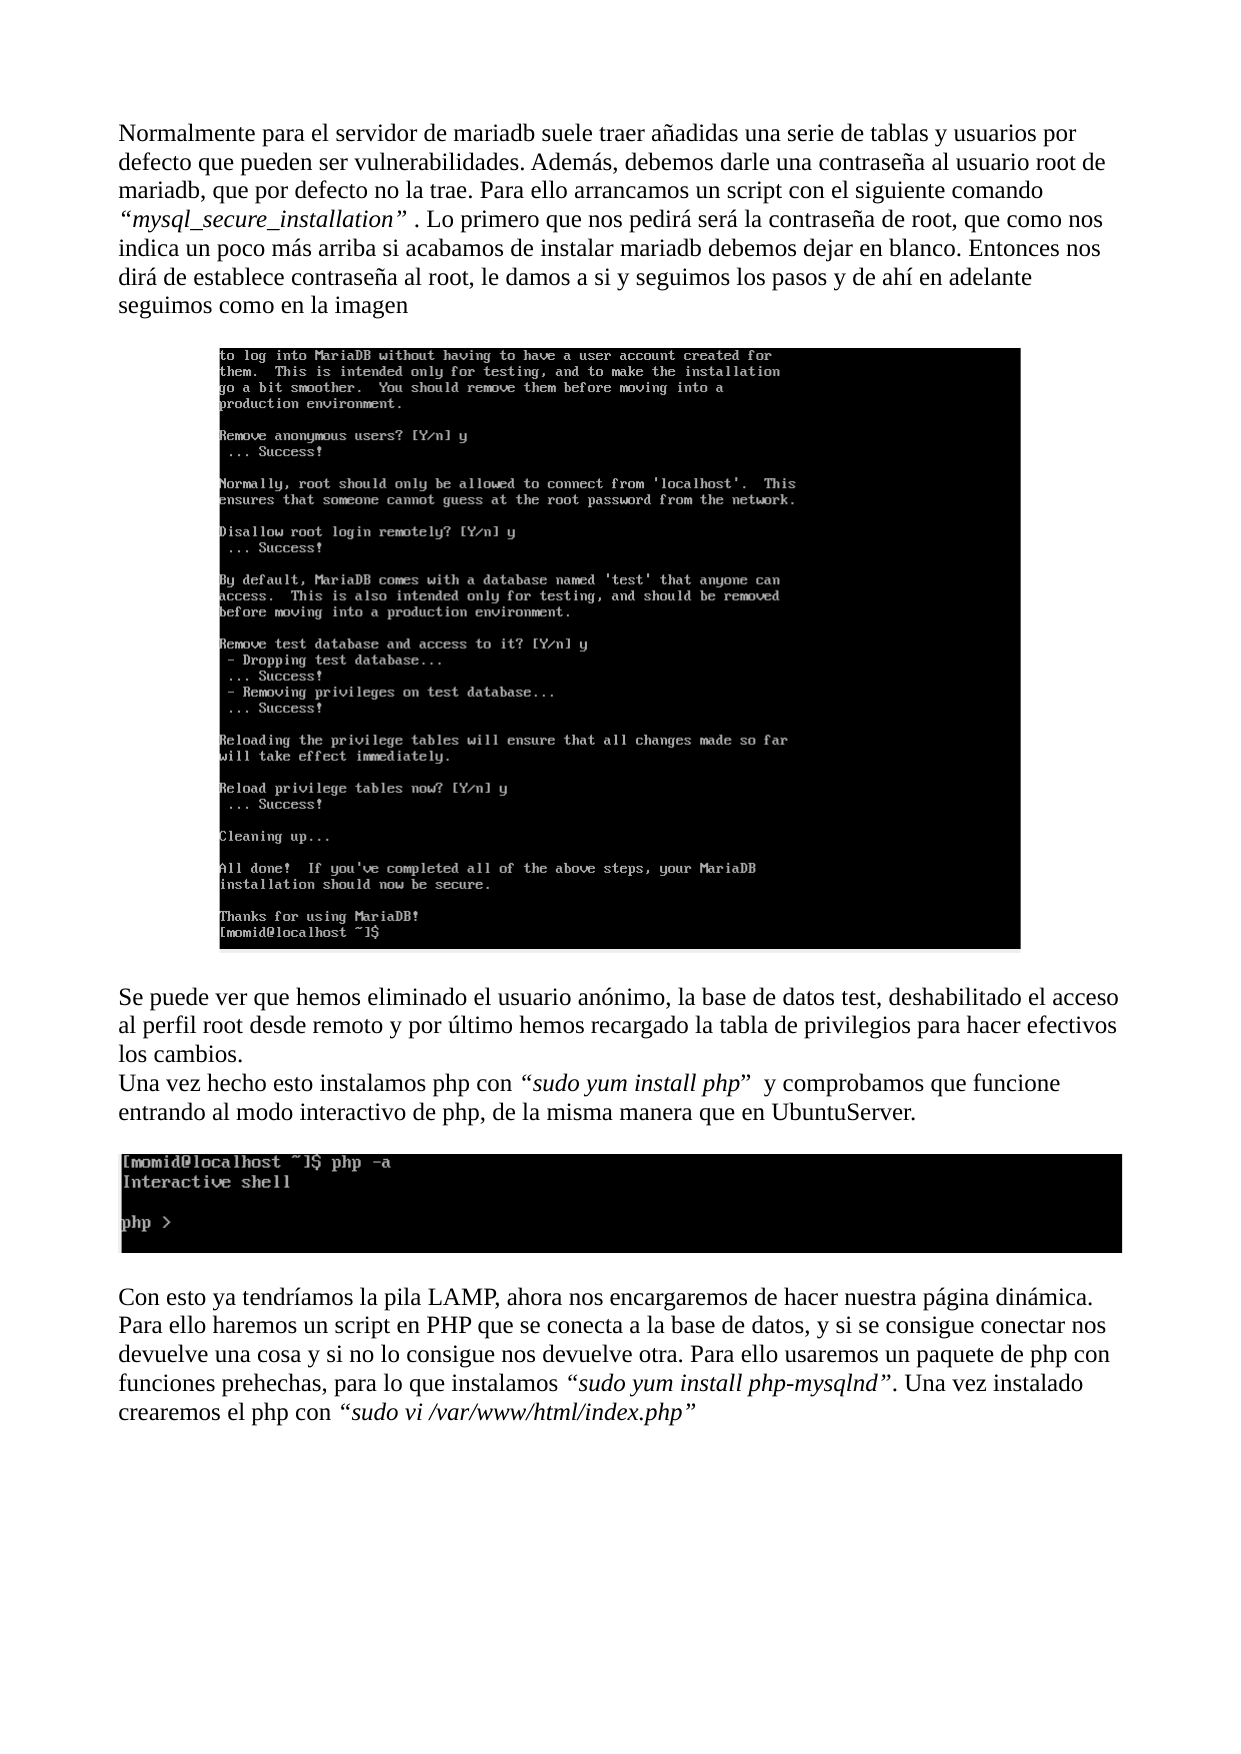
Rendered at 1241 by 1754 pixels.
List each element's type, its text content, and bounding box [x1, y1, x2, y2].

text Con esto ya tendríamos la pila LAMP, ahora nos encargaremos de hacer nuestra página dinámica. Para ello haremos un script en PHP que se conecta a la base de datos, y si se consigue conectar nos devuelve una cosa y si no lo consigue nos devuelve otra. Para ello usaremos un paquete de php con funciones prehechas, para lo que instalamos “sudo yum install php-mysqlnd”. Una vez instalado crearemos el php con “sudo vi /var/www/html/index.php” [118, 1282, 1122, 1426]
text Una vez hecho esto instalamos php con “sudo yum install php” y comprobamos que funcione entrando al modo interactivo de php, de la misma manera que en UbuntuServer. [118, 1068, 1122, 1126]
picture [118, 1154, 1123, 1253]
text Normalmente para el servidor de mariadb suele traer añadidas una serie de tablas y usuarios por defecto que pueden ser vulnerabilidades. Además, debemos darle una contraseña al usuario root de mariadb, que por defecto no la trae. Para ello arrancamos un script con el siguiente comando “mysql_secure_installation” . Lo primero que nos pedirá será la contraseña de root, que como nos indica un poco más arriba si acabamos de instalar mariadb debemos dejar en blanco. Entonces nos dirá de establece contraseña al root, le damos a si y seguimos los pasos y de ahí en adelante seguimos como en la imagen [118, 118, 1122, 319]
picture [219, 348, 1021, 953]
text Se puede ver que hemos eliminado el usuario anónimo, la base de datos test, deshabilitado el acceso al perfil root desde remoto y por último hemos recargado la tabla de privilegios para hacer efectivos los cambios. [118, 982, 1122, 1068]
